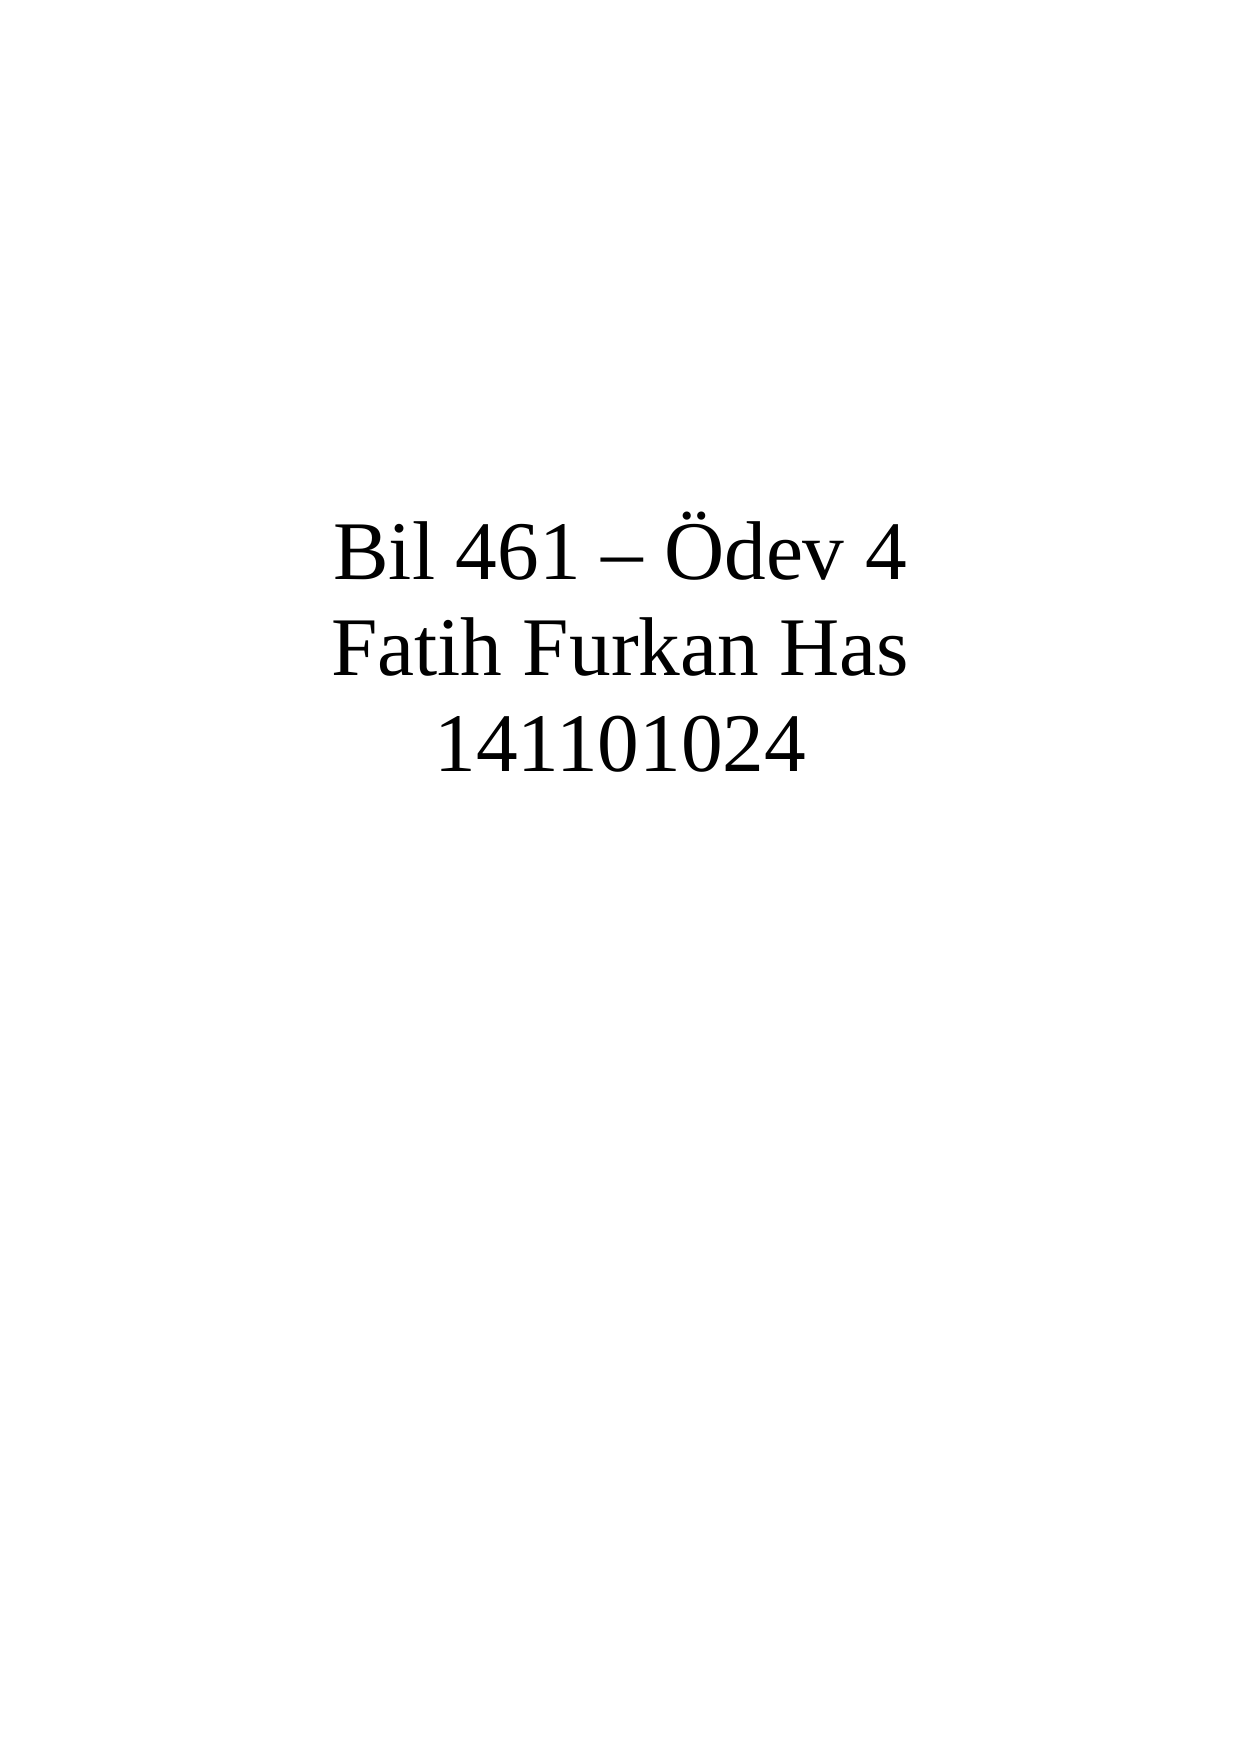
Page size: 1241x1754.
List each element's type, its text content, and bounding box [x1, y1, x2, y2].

text 141101024 [118, 693, 1122, 789]
text Fatih Furkan Has [118, 597, 1122, 693]
text Bil 461 – Ödev 4 [118, 501, 1122, 597]
